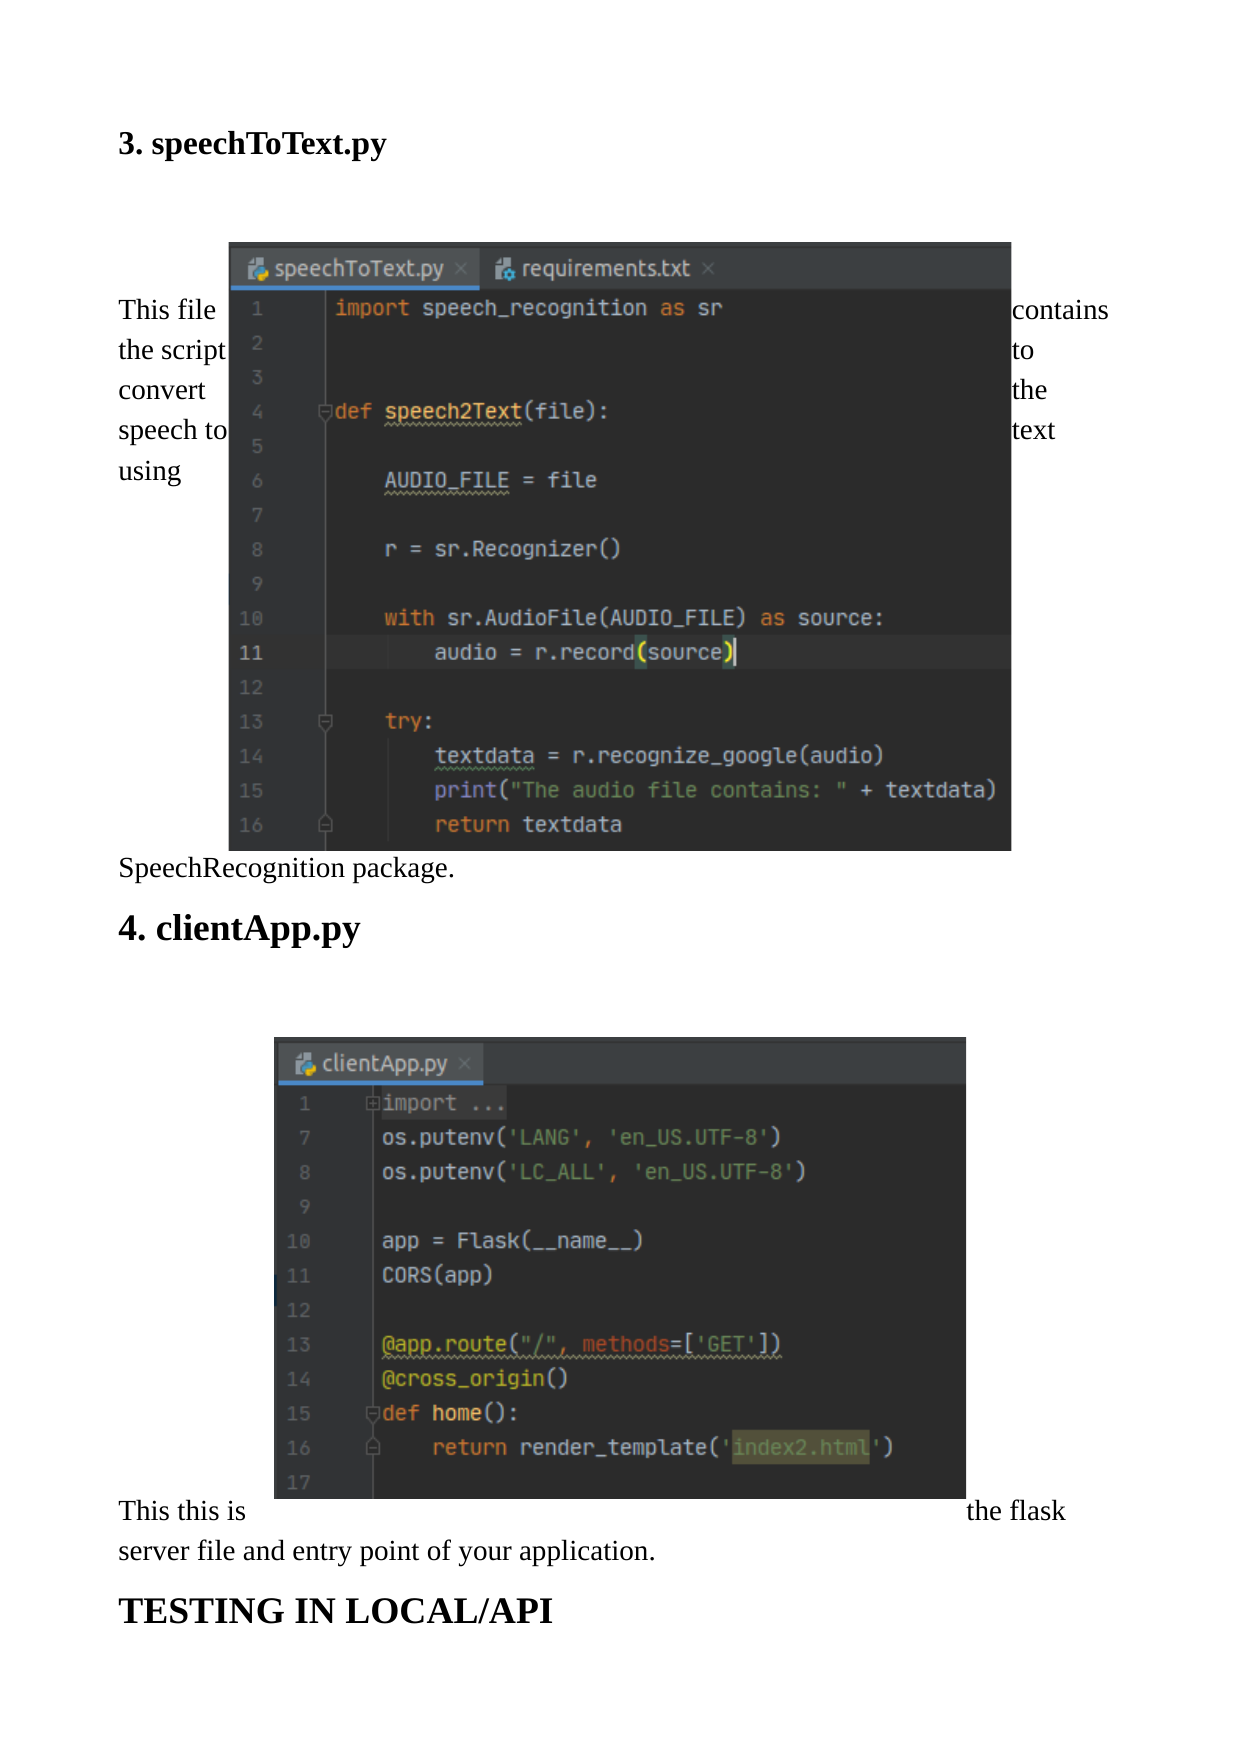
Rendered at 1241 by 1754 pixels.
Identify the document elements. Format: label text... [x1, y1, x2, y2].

text 4. clientApp.py [118, 905, 1122, 948]
text This this is the flask server file and entry point of your application. [118, 1493, 1122, 1567]
text 3. speechToText.py [118, 118, 1122, 162]
text TESTING IN LOCAL/API [118, 1588, 1122, 1631]
text This file contains the script to convert the speech to text using SpeechRecognition package. [118, 292, 1122, 884]
